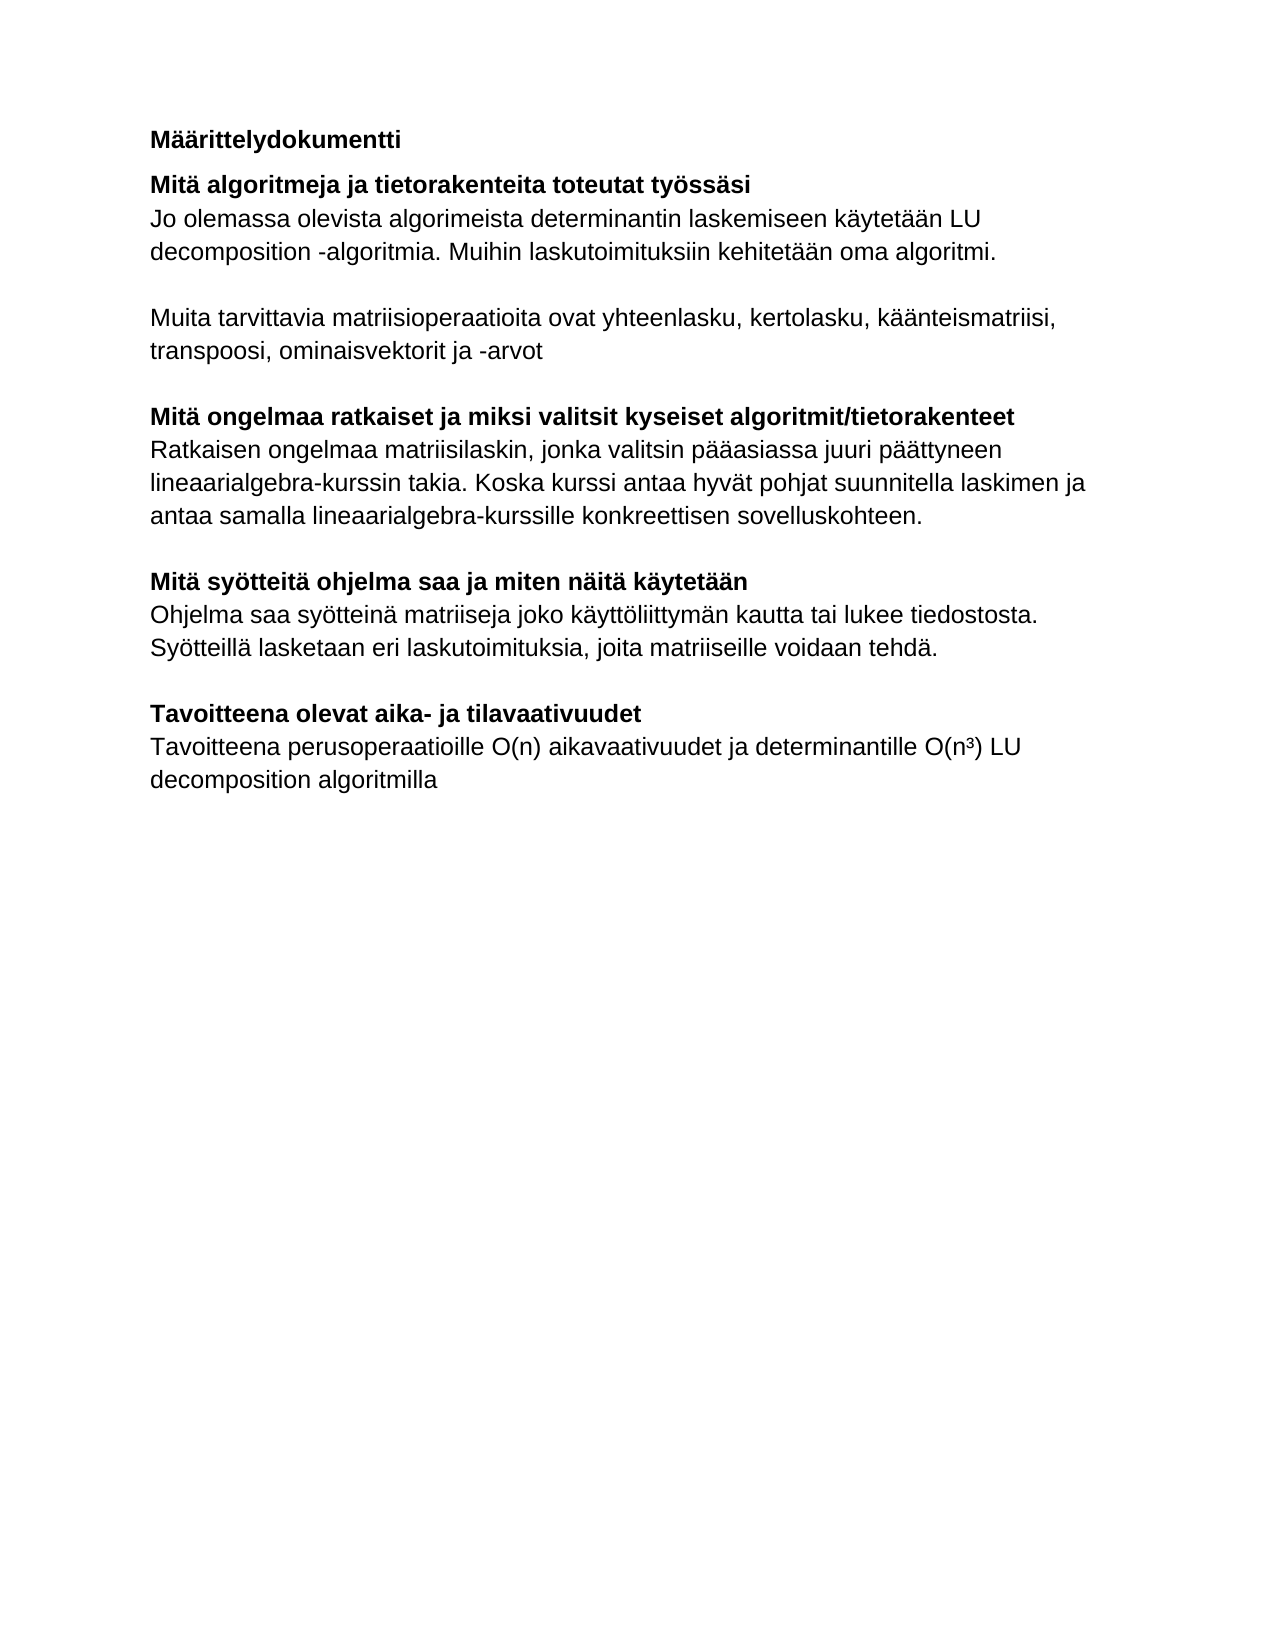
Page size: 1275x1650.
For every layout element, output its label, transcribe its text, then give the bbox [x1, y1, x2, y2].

text Muita tarvittavia matriisioperaatioita ovat yhteenlasku, kertolasku, käänteismatriisi, transpoosi, ominaisvektorit ja -arvot [150, 303, 1125, 364]
text Tavoitteena olevat aika- ja tilavaativuudet [150, 699, 1125, 728]
text Jo olemassa olevista algorimeista determinantin laskemiseen käytetään LU decomposition -algoritmia. Muihin laskutoimituksiin kehitetään oma algoritmi. [150, 203, 1125, 265]
text Määrittelydokumentti [150, 125, 1125, 154]
text Ratkaisen ongelmaa matriisilaskin, jonka valitsin pääasiassa juuri päättyneen lineaarialgebra-kurssin takia. Koska kurssi antaa hyvät pohjat suunnitella laskimen ja antaa samalla lineaarialgebra-kurssille konkreettisen sovelluskohteen. [150, 435, 1125, 529]
text Tavoitteena perusoperaatioille O(n) aikavaativuudet ja determinantille O(n³) LU decomposition algoritmilla [150, 732, 1125, 794]
text Mitä ongelmaa ratkaiset ja miksi valitsit kyseiset algoritmit/tietorakenteet [150, 402, 1125, 430]
text Mitä algoritmeja ja tietorakenteita toteutat työssäsi [150, 171, 1125, 199]
text Ohjelma saa syötteinä matriiseja joko käyttöliittymän kautta tai lukee tiedostosta. Syötteillä lasketaan eri laskutoimituksia, joita matriiseille voidaan tehdä. [150, 600, 1125, 662]
text Mitä syötteitä ohjelma saa ja miten näitä käytetään [150, 567, 1125, 596]
